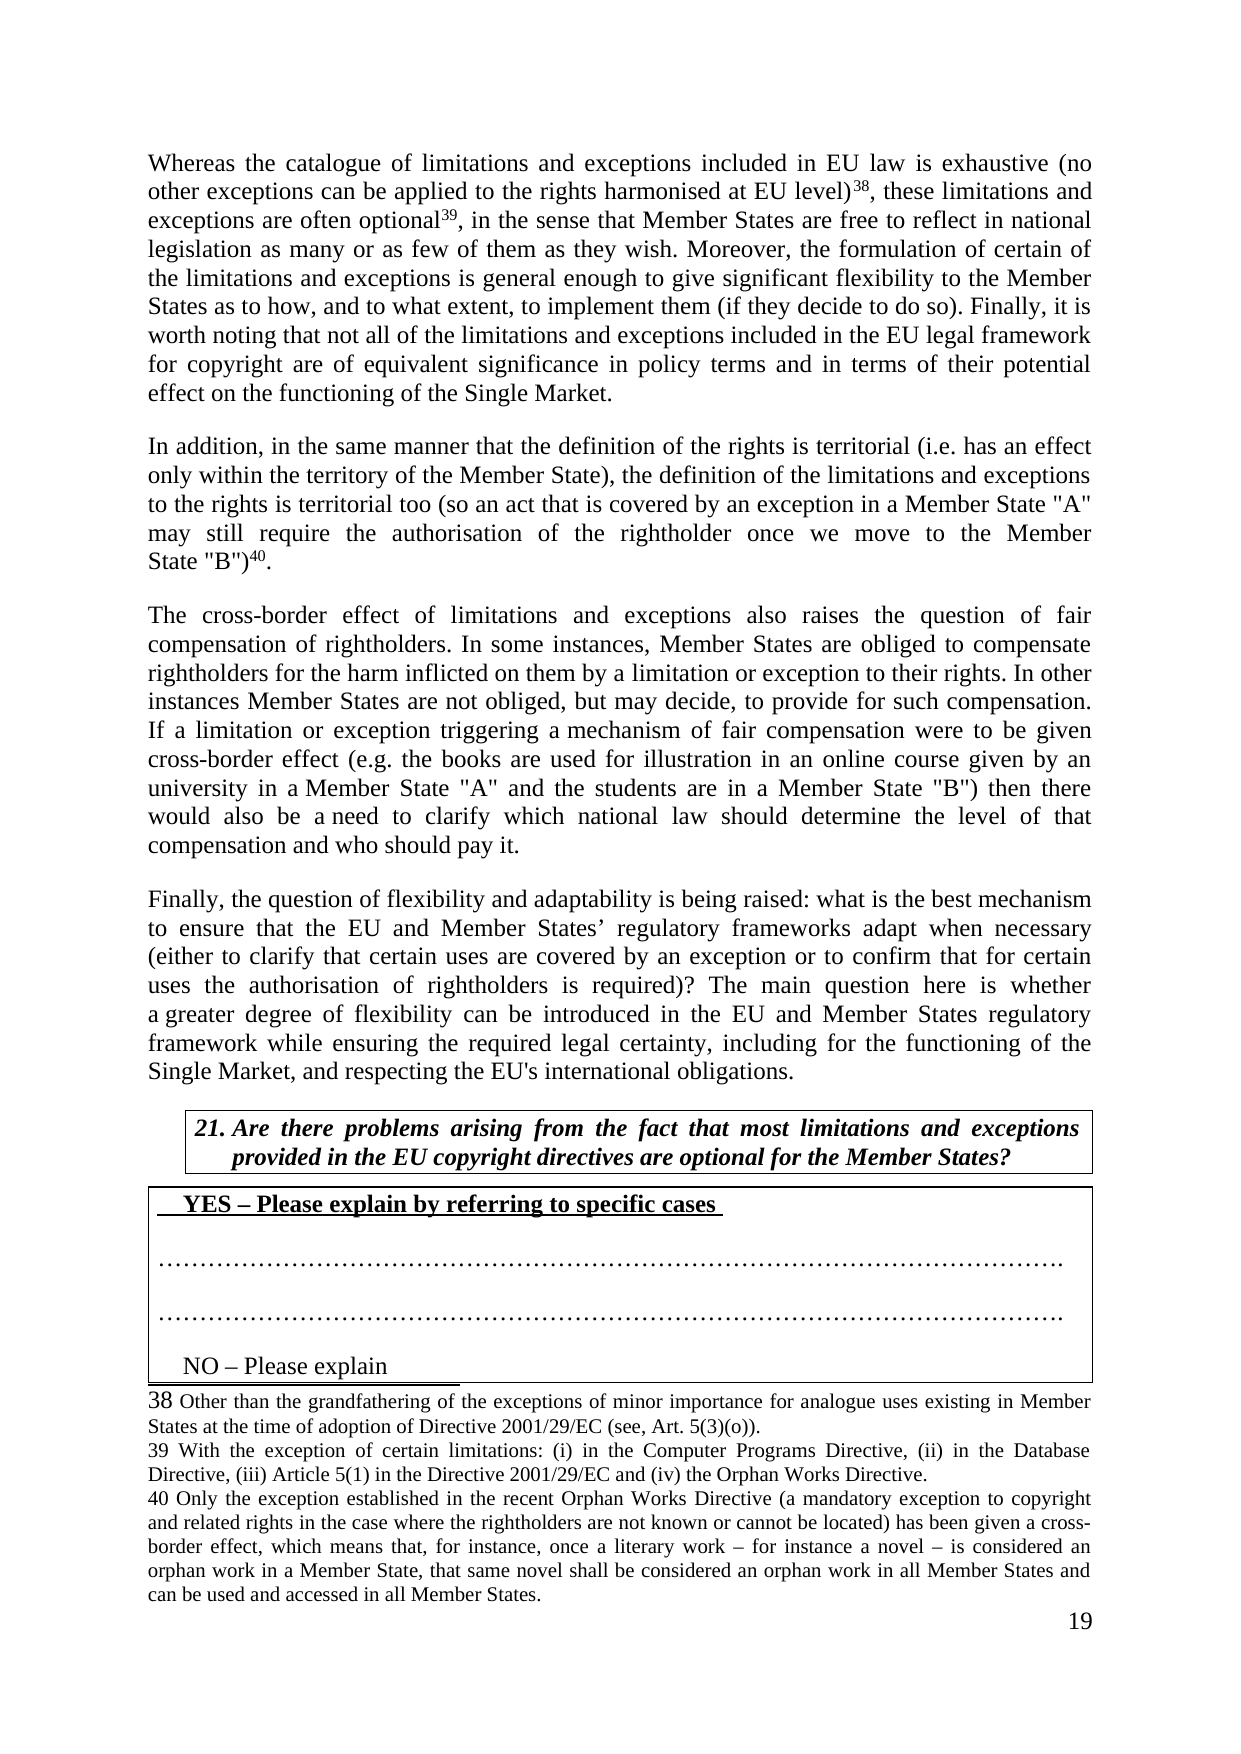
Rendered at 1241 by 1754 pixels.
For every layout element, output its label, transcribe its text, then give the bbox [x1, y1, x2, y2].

list Are there problems arising from the fact that most limitations and exceptions provided in the EU copyright directives are optional for the Member States? [186, 1111, 1092, 1173]
text Whereas the catalogue of limitations and exceptions included in EU law is exhaustive (no other exceptions can be applied to the rights harmonised at EU level), these limitations and exceptions are often optional, in the sense that Member States are free to reflect in national legislation as many or as few of them as they wish. Moreover, the formulation of certain of the limitations and exceptions is general enough to give significant flexibility to the Member States as to how, and to what extent, to implement them (if they decide to do so). Finally, it is worth noting that not all of the limitations and exceptions included in the EU legal framework for copyright are of equivalent significance in policy terms and in terms of their potential effect on the functioning of the Single Market. [148, 148, 1093, 406]
text ………………………………………………………………………………………………. [149, 1240, 1092, 1272]
text With the exception of certain limitations: (i) in the Computer Programs Directive, (ii) in the Database Directive, (iii) Article 5(1) in the Directive 2001/29/EC and (iv) the Orphan Works Directive. [148, 1438, 1093, 1486]
text Finally, the question of flexibility and adaptability is being raised: what is the best mechanism to ensure that the EU and Member States’ regulatory frameworks adapt when necessary (either to clarify that certain uses are covered by an exception or to confirm that for certain uses the authorisation of rightholders is required)? The main question here is whether a greater degree of flexibility can be introduced in the EU and Member States regulatory framework while ensuring the required legal certainty, including for the functioning of the Single Market, and respecting the EU's international obligations. [148, 884, 1093, 1085]
text Other than the grandfathering of the exceptions of minor importance for analogue uses existing in Member States at the time of adoption of Directive 2001/29/EC (see, Art. 5(3)(o)). [148, 1385, 1093, 1438]
text In addition, in the same manner that the definition of the rights is territorial (i.e. has an effect only within the territory of the Member State), the definition of the limitations and exceptions to the rights is territorial too (so an act that is covered by an exception in a Member State "A" may still require the authorisation of the rightholder once we move to the Member State "B"). [148, 431, 1093, 575]
text The cross-border effect of limitations and exceptions also raises the question of fair compensation of rightholders. In some instances, Member States are obliged to compensate rightholders for the harm inflicted on them by a limitation or exception to their rights. In other instances Member States are not obliged, but may decide, to provide for such compensation. If a limitation or exception triggering a mechanism of fair compensation were to be given cross-border effect (e.g. the books are used for illustration in an online course given by an university in a Member State "A" and the students are in a Member State "B") then there would also be a need to clarify which national law should determine the level of that compensation and who should pay it. [148, 600, 1093, 859]
text  NO – Please explain [149, 1348, 1092, 1382]
text Only the exception established in the recent Orphan Works Directive (a mandatory exception to copyright and related rights in the case where the rightholders are not known or cannot be located) has been given a cross-border effect, which means that, for instance, once a literary work – for instance a novel – is considered an orphan work in a Member State, that same novel shall be considered an orphan work in all Member States and can be used and accessed in all Member States. [148, 1486, 1093, 1606]
text ………………………………………………………………………………………………. [149, 1294, 1092, 1326]
text  YES – Please explain by referring to specific cases [149, 1188, 1092, 1218]
